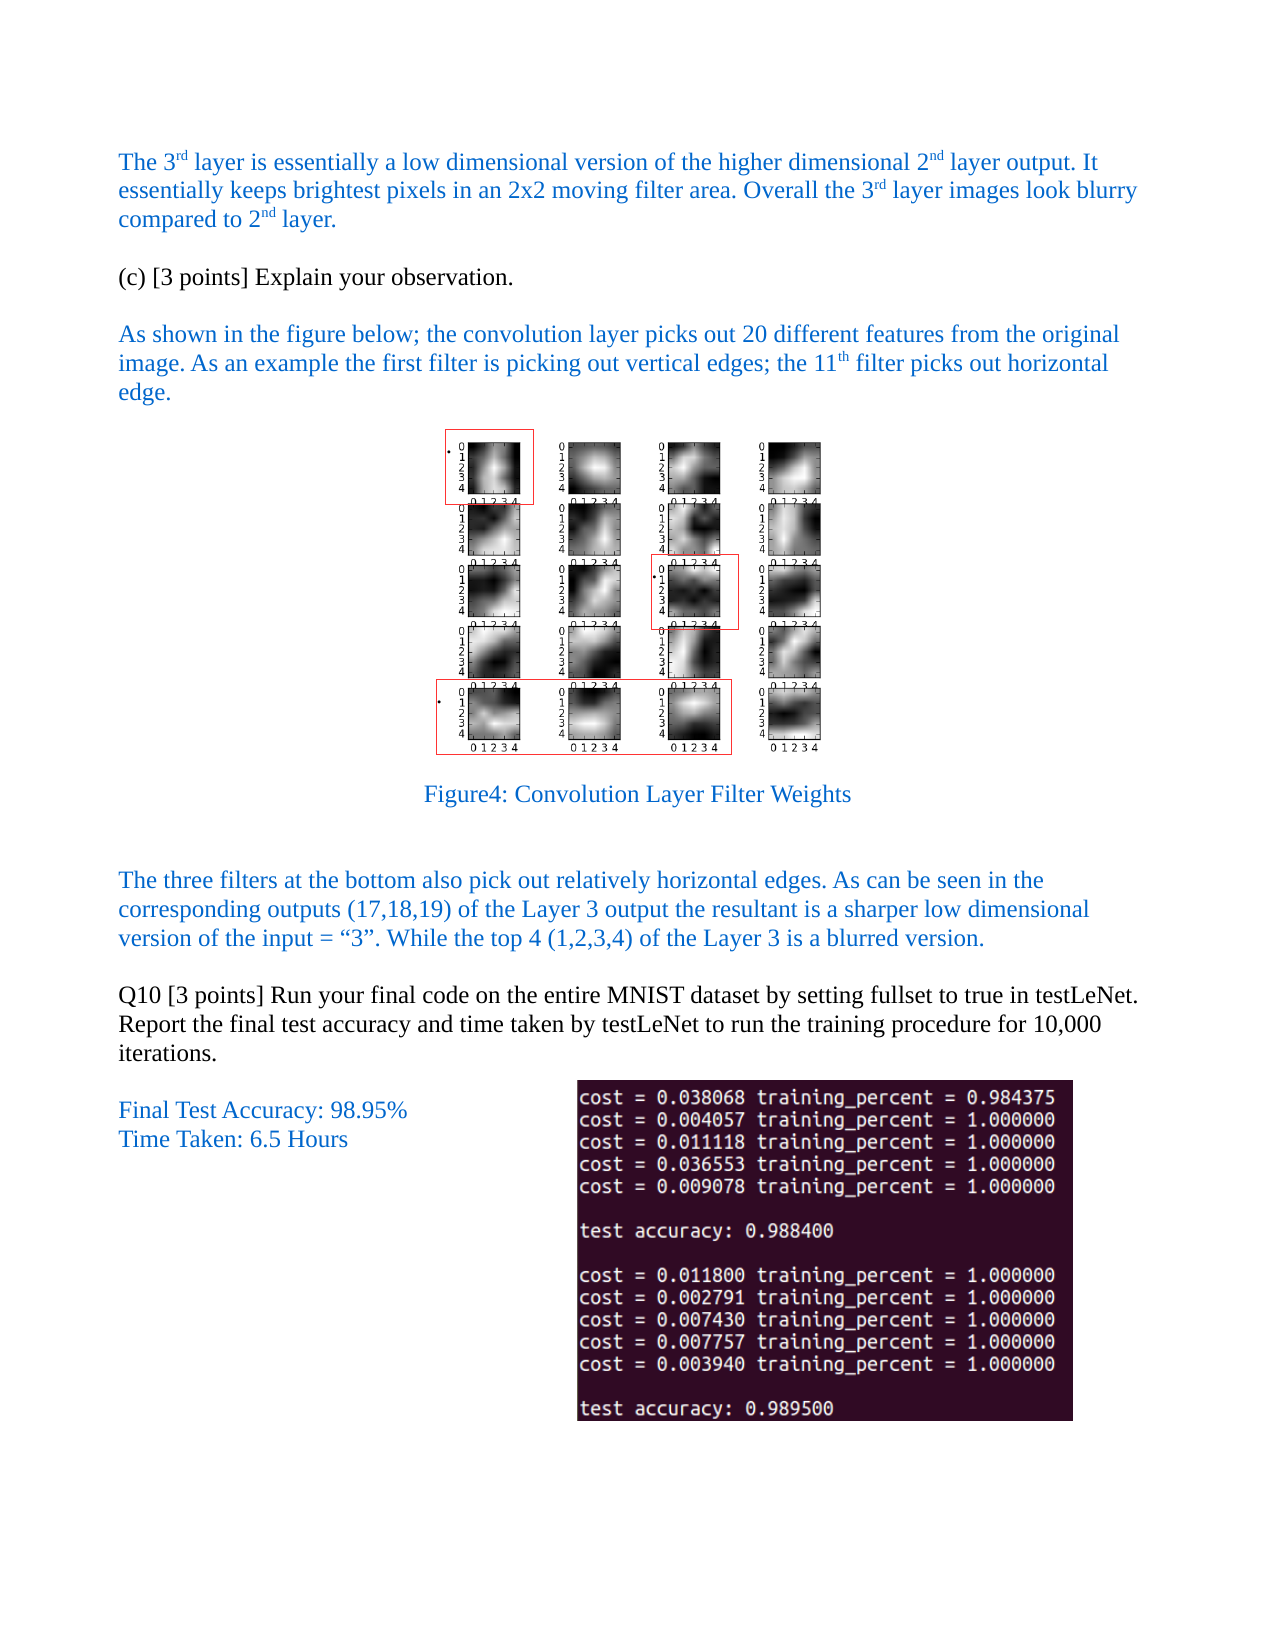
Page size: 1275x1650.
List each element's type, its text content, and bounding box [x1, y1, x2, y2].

text The three filters at the bottom also pick out relatively horizontal edges. As can be seen in the corresponding outputs (17,18,19) of the Layer 3 output the resultant is a sharper low dimensional version of the input = “3”. While the top 4 (1,2,3,4) of the Layer 3 is a blurred version. [118, 866, 1157, 952]
picture [577, 1080, 1073, 1421]
text Final Test Accuracy: 98.95% [118, 1096, 577, 1124]
text [1073, 1096, 1157, 1124]
text Figure4: Convolution Layer Filter Weights [118, 779, 1157, 808]
text Q10 [3 points] Run your final code on the entire MNIST dataset by setting fullset to true in testLeNet. Report the final test accuracy and time taken by testLeNet to run the training procedure for 10,000 iterations. [118, 981, 1157, 1067]
text The 3rd layer is essentially a low dimensional version of the higher dimensional 2nd layer output. It essentially keeps brightest pixels in an 2x2 moving filter area. Overall the 3rd layer images look blurry compared to 2nd layer. [118, 147, 1157, 233]
text [1073, 1124, 1157, 1153]
text (c) [3 points] Explain your observation. [118, 262, 1157, 291]
text As shown in the figure below; the convolution layer picks out 20 different features from the original image. As an example the first filter is picking out vertical edges; the 11th filter picks out horizontal edge. [118, 319, 1157, 406]
text Time Taken: 6.5 Hours [118, 1124, 577, 1153]
picture [391, 405, 884, 776]
